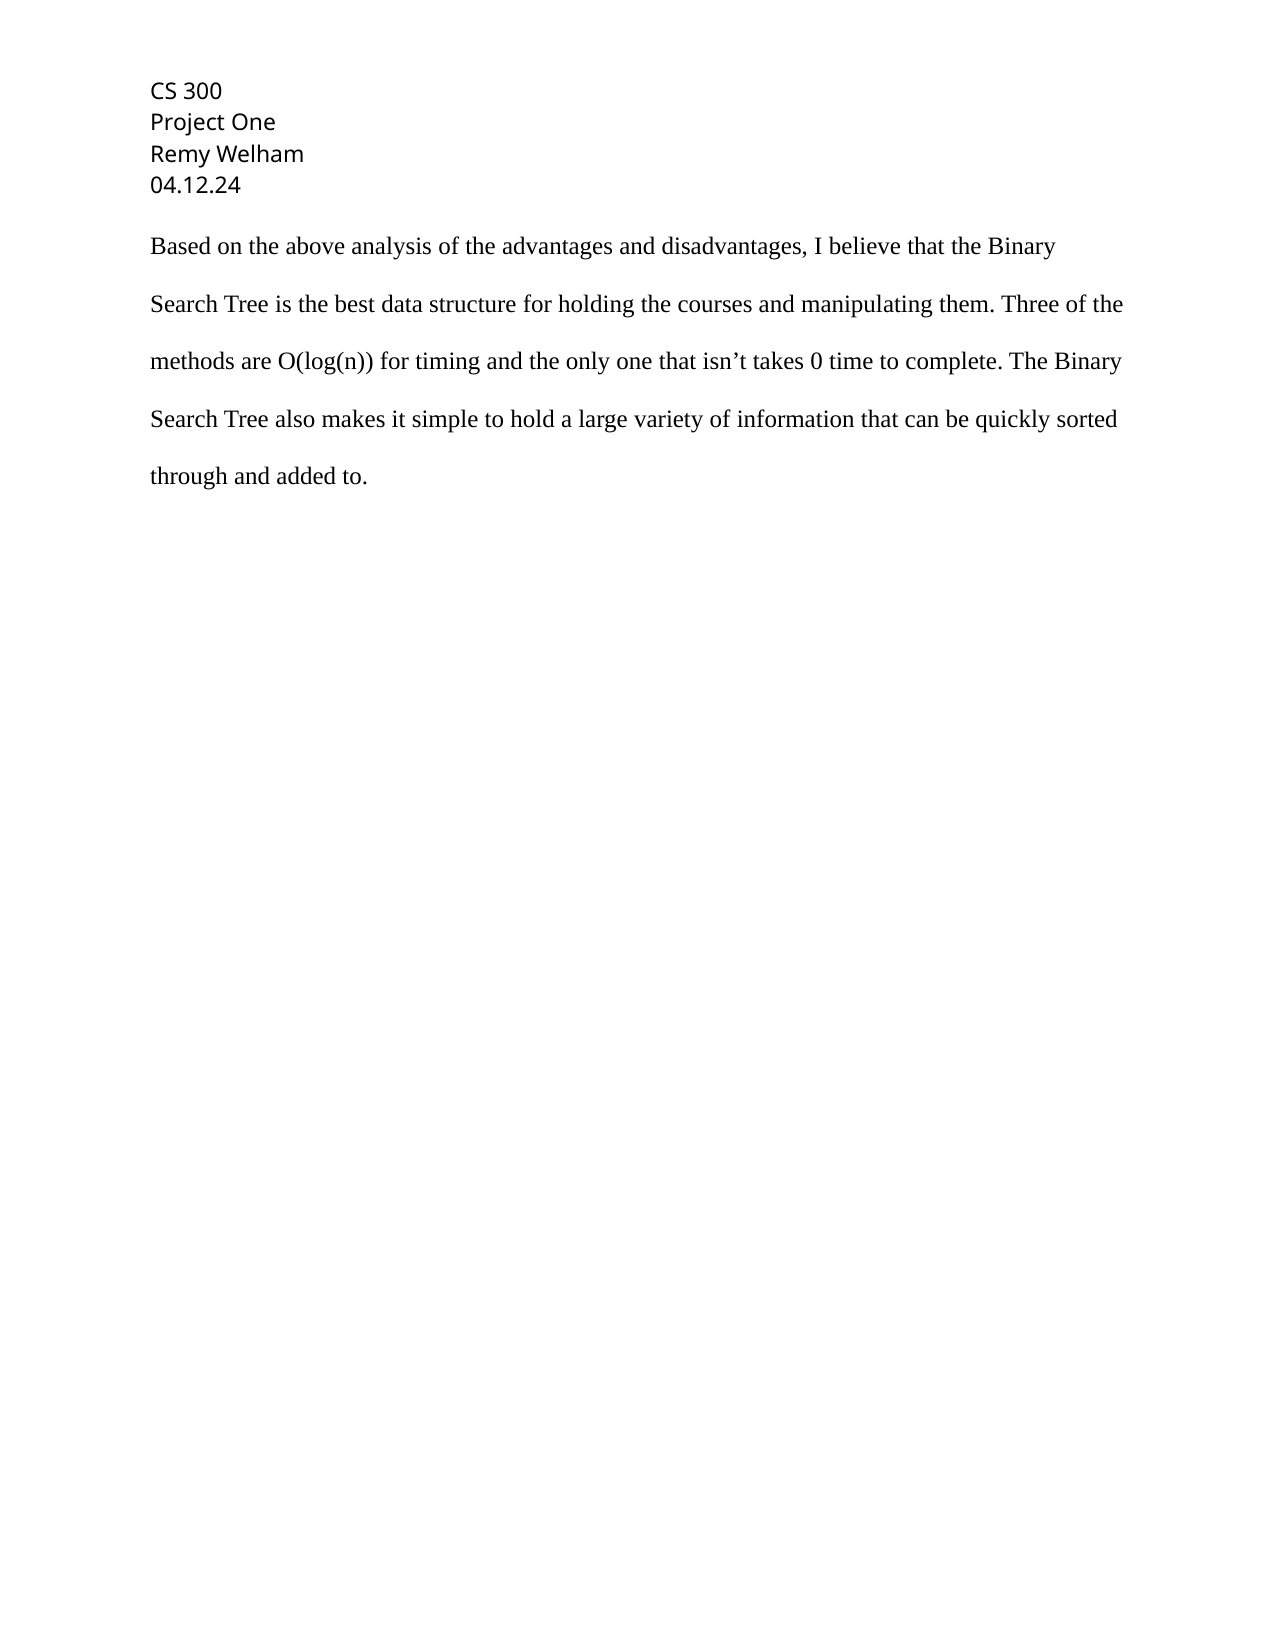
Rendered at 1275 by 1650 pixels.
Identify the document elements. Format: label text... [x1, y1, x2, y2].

text Based on the above analysis of the advantages and disadvantages, I believe that the Binary Search Tree is the best data structure for holding the courses and manipulating them. Three of the methods are O(log(n)) for timing and the only one that isn’t takes 0 time to complete. The Binary Search Tree also makes it simple to hold a large variety of information that can be quickly sorted through and added to. [150, 231, 1125, 490]
